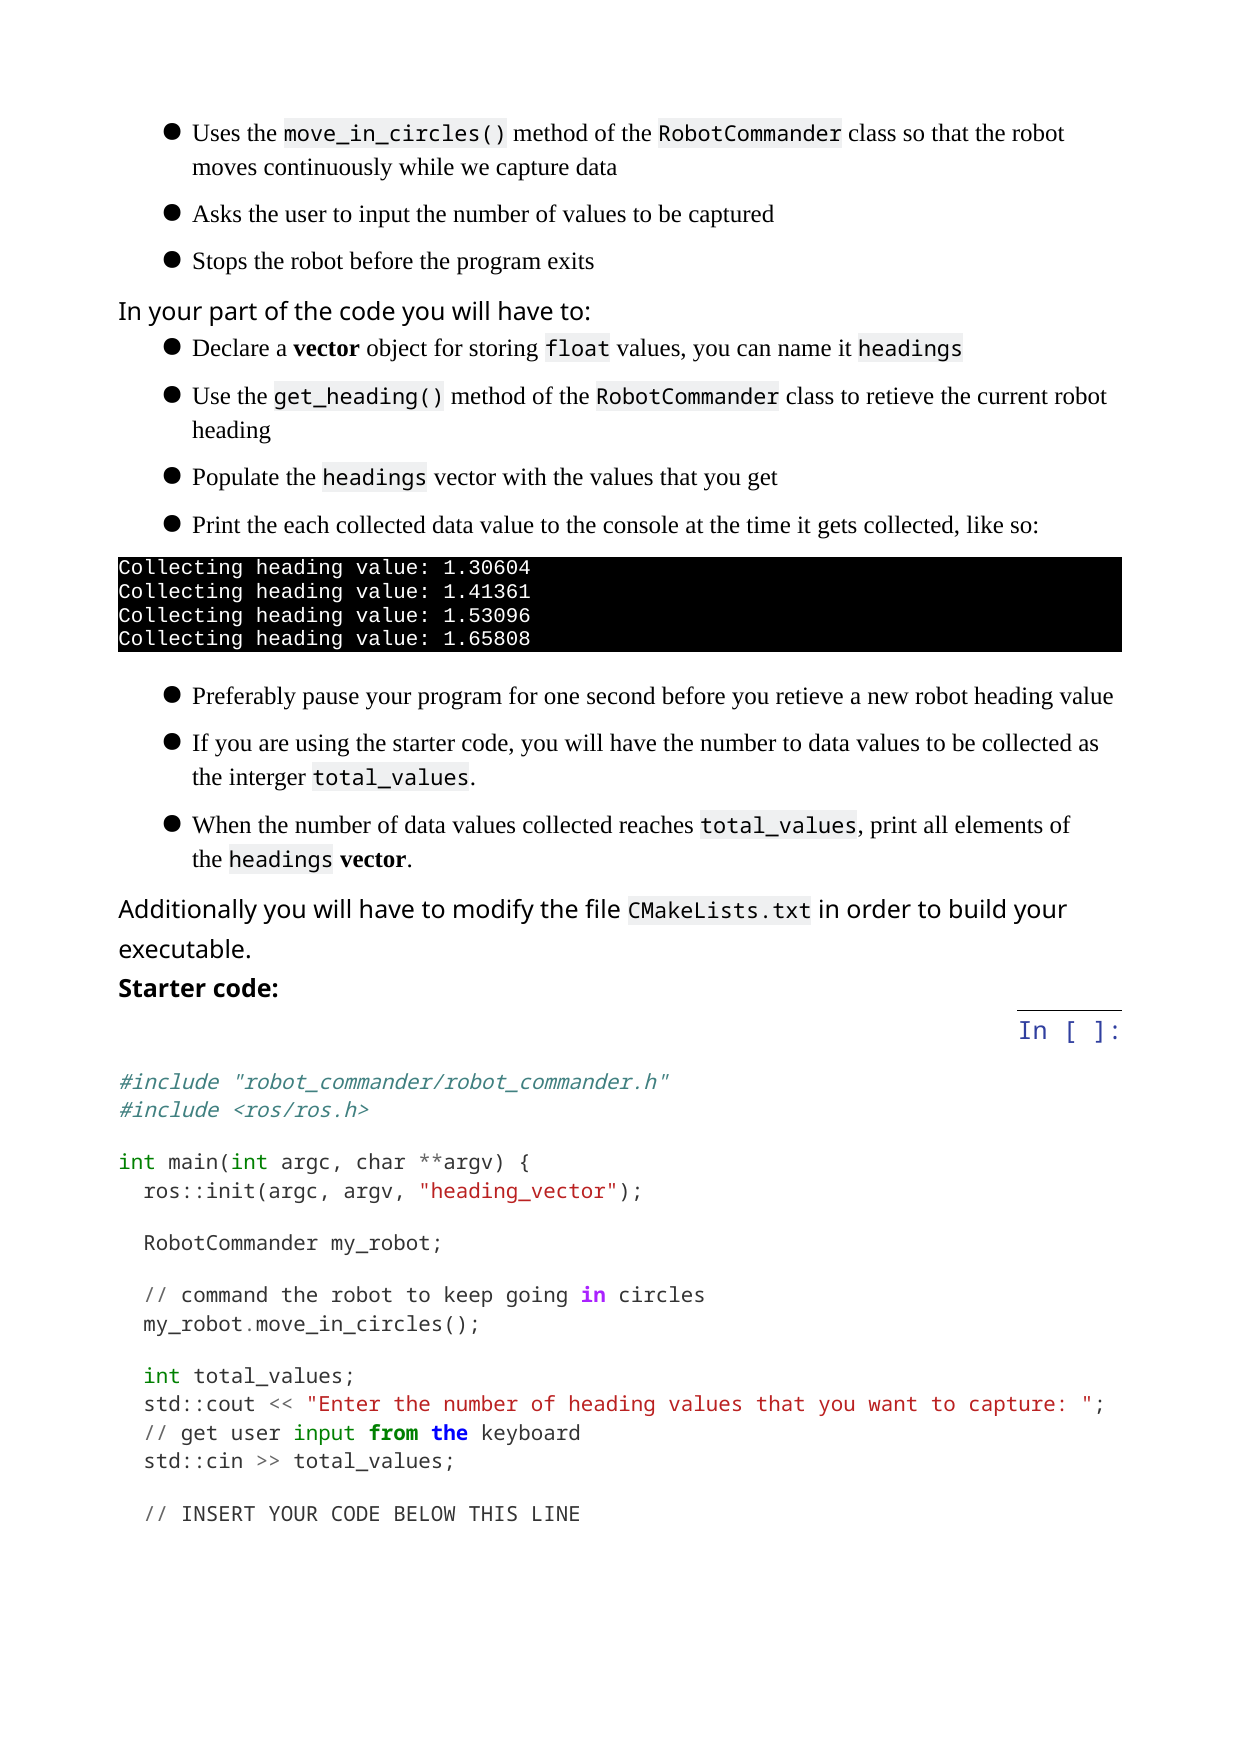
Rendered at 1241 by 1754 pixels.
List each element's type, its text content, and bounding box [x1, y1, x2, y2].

list Uses the move_in_circles() method of the RobotCommander class so that the robot moves continuously while we capture data [162, 118, 1122, 181]
text Collecting heading value: 1.41361 [118, 581, 1122, 604]
list Declare a vector object for storing float values, you can name it headings [162, 333, 1122, 362]
text In [ ]: [118, 1010, 1122, 1047]
text ros::init(argc, argv, "heading_vector"); [118, 1176, 1122, 1204]
list Use the get_heading() method of the RobotCommander class to retieve the current robot heading [162, 381, 1122, 444]
list If you are using the starter code, you will have the number to data values to be collected as the interger total_values. [162, 728, 1122, 791]
text // command the robot to keep going in circles [118, 1280, 1122, 1309]
list Stops the robot before the program exits [162, 246, 1122, 275]
text RobotCommander my_robot; [118, 1228, 1122, 1257]
list Print the each collected data value to the console at the time it gets collected, like so: [162, 510, 1122, 539]
list Asks the user to input the number of values to be captured [162, 199, 1122, 228]
text Starter code: [118, 971, 1122, 1004]
list When the number of data values collected reaches total_values, print all elements of the headings vector. [162, 810, 1122, 874]
text std::cin >> total_values; [118, 1447, 1122, 1475]
text Additionally you will have to modify the file CMakeLists.txt in order to build your executable. [118, 892, 1122, 965]
text Collecting heading value: 1.30604 [118, 557, 1122, 581]
text my_robot.move_in_circles(); [118, 1309, 1122, 1337]
text #include "robot_commander/robot_commander.h" [118, 1067, 1122, 1095]
text // get user input from the keyboard [118, 1418, 1122, 1447]
text Collecting heading value: 1.53096 [118, 604, 1122, 628]
list Preferably pause your program for one second before you retieve a new robot heading value [162, 681, 1122, 710]
text int main(int argc, char **argv) { [118, 1147, 1122, 1176]
text Collecting heading value: 1.65808 [118, 628, 1122, 652]
text std::cout << "Enter the number of heading values that you want to capture: "; [118, 1389, 1122, 1418]
text #include <ros/ros.h> [118, 1095, 1122, 1124]
text int total_values; [118, 1361, 1122, 1389]
text // INSERT YOUR CODE BELOW THIS LINE [118, 1499, 1122, 1527]
text In your part of the code you will have to: [118, 293, 1122, 327]
list Populate the headings vector with the values that you get [162, 462, 1122, 492]
